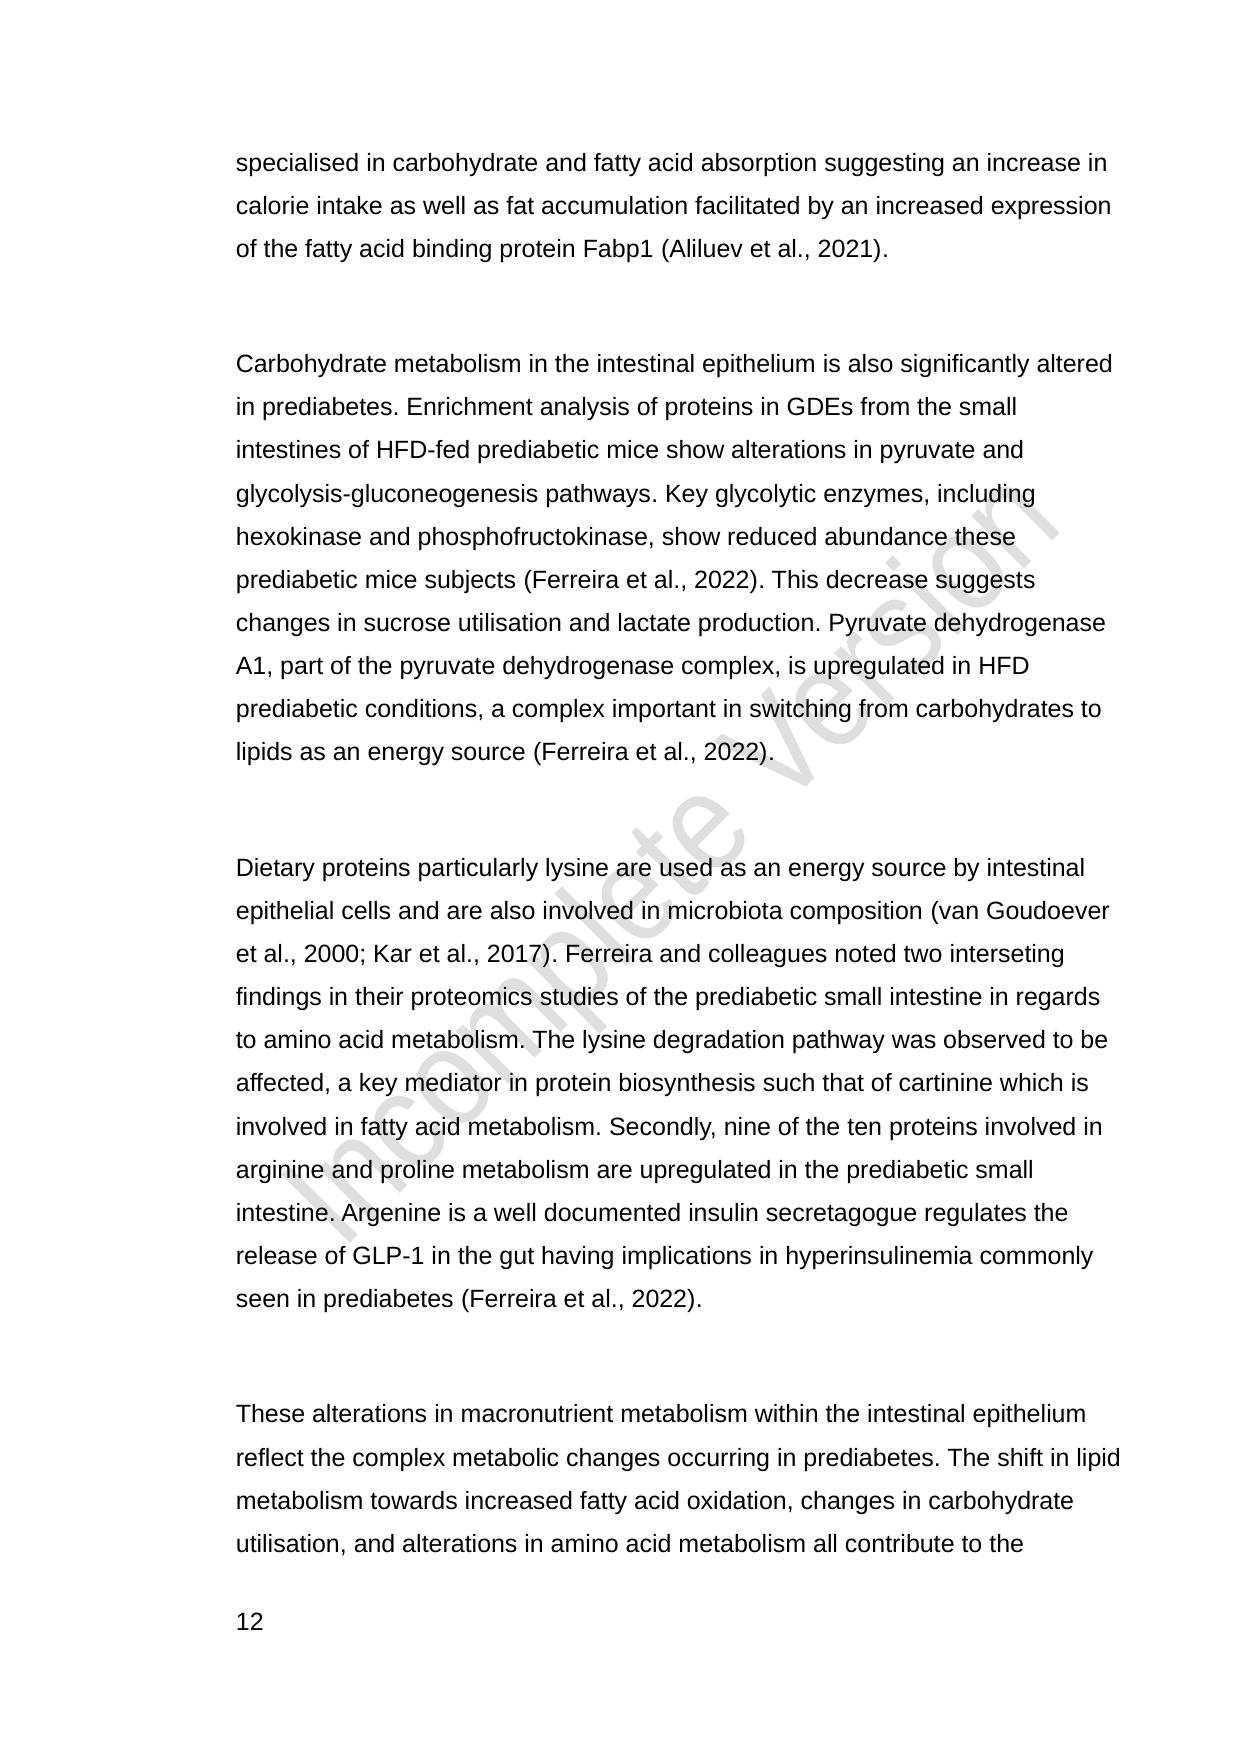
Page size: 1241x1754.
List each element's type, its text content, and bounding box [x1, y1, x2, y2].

text Dietary proteins particularly lysine are used as an energy source by intestinal epithelial cells and are also involved in microbiota composition (van Goudoever et al., 2000; Kar et al., 2017). Ferreira and colleagues noted two interseting findings in their proteomics studies of the prediabetic small intestine in regards to amino acid metabolism. The lysine degradation pathway was observed to be affected, a key mediator in protein biosynthesis such that of cartinine which is involved in fatty acid metabolism. Secondly, nine of the ten proteins involved in arginine and proline metabolism are upregulated in the prediabetic small intestine. Argenine is a well documented insulin secretagogue regulates the release of GLP-1 in the gut having implications in hyperinsulinemia commonly seen in prediabetes (Ferreira et al., 2022). [236, 853, 1122, 1313]
text These alterations in macronutrient metabolism within the intestinal epithelium reflect the complex metabolic changes occurring in prediabetes. The shift in lipid metabolism towards increased fatty acid oxidation, changes in carbohydrate utilisation, and alterations in amino acid metabolism all contribute to the [236, 1399, 1122, 1558]
text Carbohydrate metabolism in the intestinal epithelium is also significantly altered in prediabetes. Enrichment analysis of proteins in GDEs from the small intestines of HFD-fed prediabetic mice show alterations in pyruvate and glycolysis-gluconeogenesis pathways. Key glycolytic enzymes, including hexokinase and phosphofructokinase, show reduced abundance these prediabetic mice subjects (Ferreira et al., 2022). This decrease suggests changes in sucrose utilisation and lactate production. Pyruvate dehydrogenase A1, part of the pyruvate dehydrogenase complex, is upregulated in HFD prediabetic conditions, a complex important in switching from carbohydrates to lipids as an energy source (Ferreira et al., 2022). [236, 349, 1122, 766]
text specialised in carbohydrate and fatty acid absorption suggesting an increase in calorie intake as well as fat accumulation facilitated by an increased expression of the fatty acid binding protein Fabp1 (Aliluev et al., 2021). [236, 148, 1122, 263]
